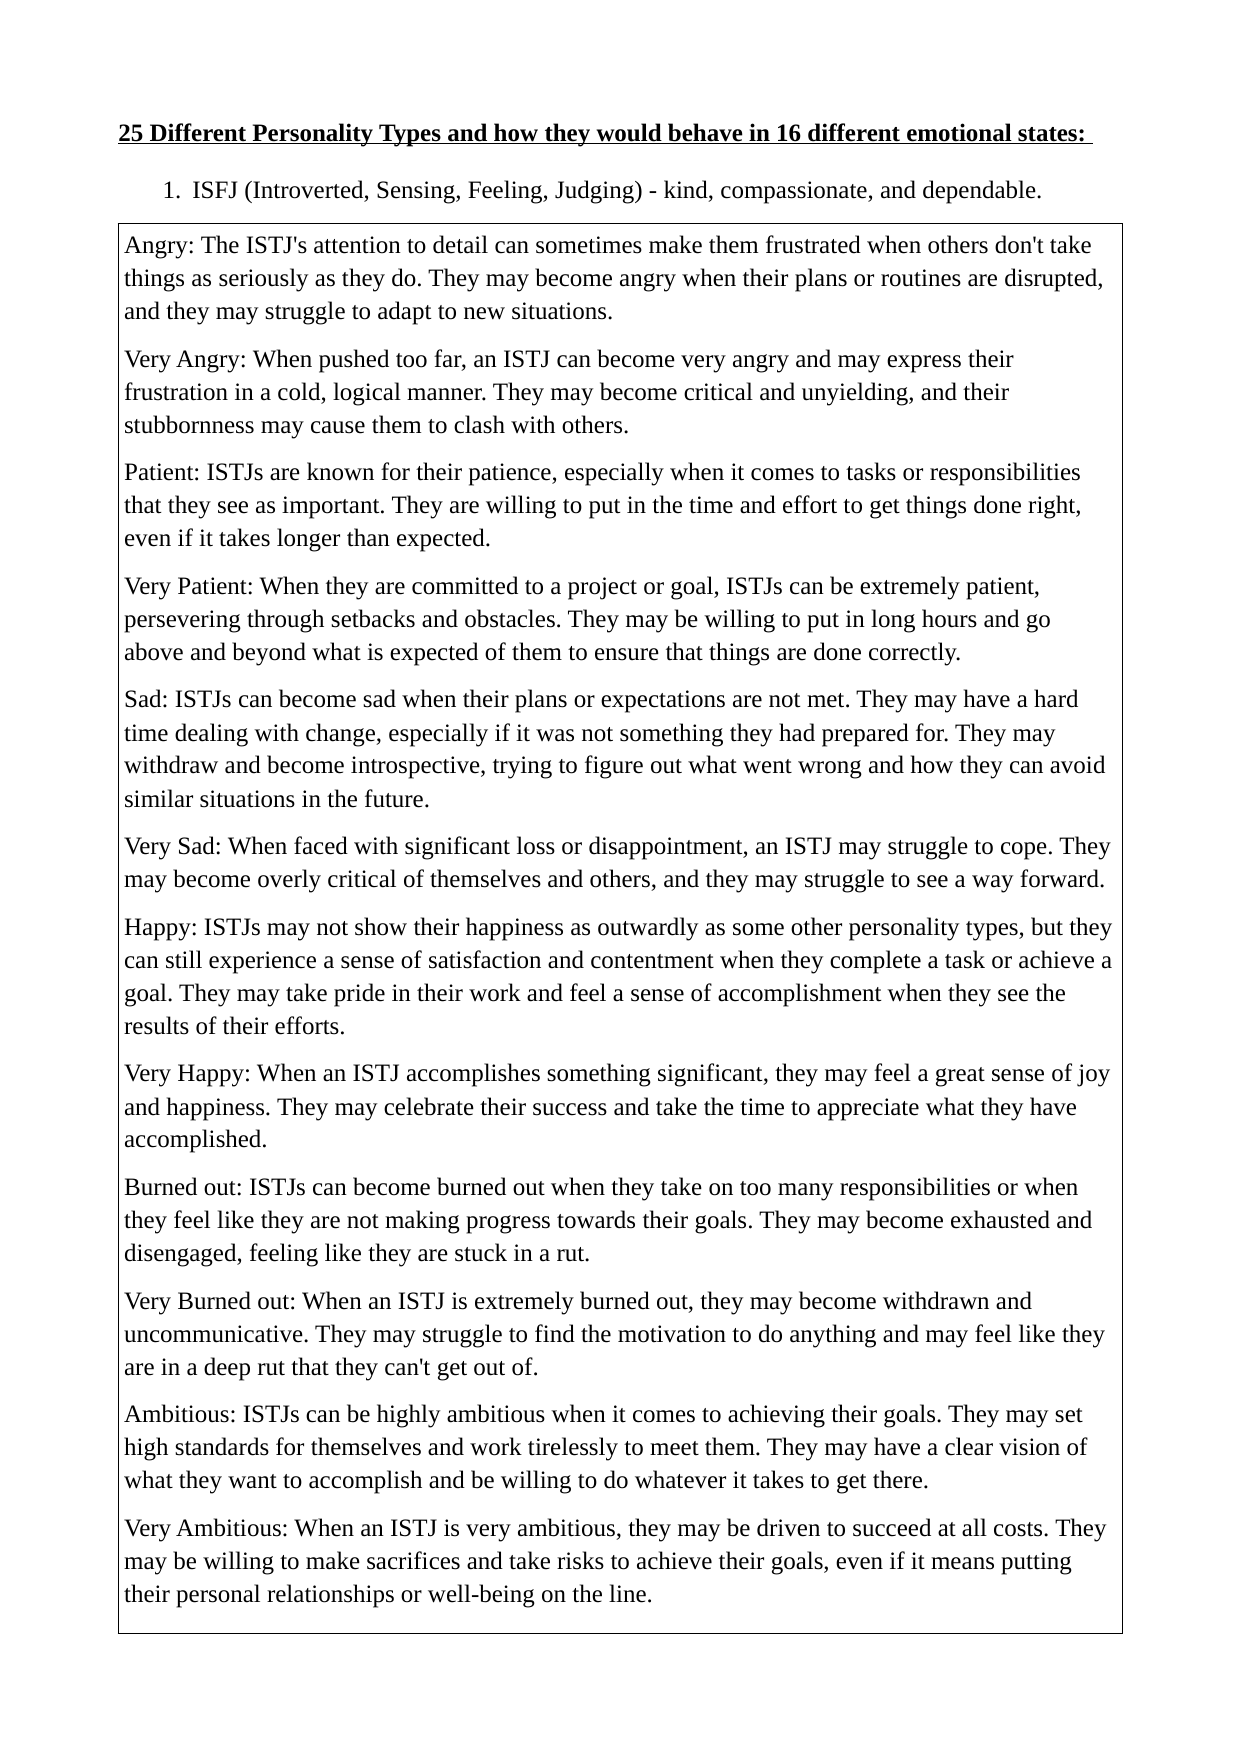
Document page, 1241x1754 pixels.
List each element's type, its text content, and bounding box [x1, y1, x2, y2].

list ISFJ (Introverted, Sensing, Feeling, Judging) - kind, compassionate, and dependable. [162, 176, 1122, 204]
table_header Angry: The ISTJ's attention to detail can sometimes make them frustrated when others don't take things as seriously as they do. They may become angry when their plans or routines are disrupted, and they may struggle to adapt to new situations. Very Angry: When pushed too far, an ISTJ can become very angry and may express their frustration in a cold, logical manner. They may become critical and unyielding, and their stubbornness may cause them to clash with others. Patient: ISTJs are known for their patience, especially when it comes to tasks or responsibilities that they see as important. They are willing to put in the time and effort to get things done right, even if it takes longer than expected. Very Patient: When they are committed to a project or goal, ISTJs can be extremely patient, persevering through setbacks and obstacles. They may be willing to put in long hours and go above and beyond what is expected of them to ensure that things are done correctly. Sad: ISTJs can become sad when their plans or expectations are not met. They may have a hard time dealing with change, especially if it was not something they had prepared for. They may withdraw and become introspective, trying to figure out what went wrong and how they can avoid similar situations in the future. Very Sad: When faced with significant loss or disappointment, an ISTJ may struggle to cope. They may become overly critical of themselves and others, and they may struggle to see a way forward. Happy: ISTJs may not show their happiness as outwardly as some other personality types, but they can still experience a sense of satisfaction and contentment when they complete a task or achieve a goal. They may take pride in their work and feel a sense of accomplishment when they see the results of their efforts. Very Happy: When an ISTJ accomplishes something significant, they may feel a great sense of joy and happiness. They may celebrate their success and take the time to appreciate what they have accomplished. Burned out: ISTJs can become burned out when they take on too many responsibilities or when they feel like they are not making progress towards their goals. They may become exhausted and disengaged, feeling like they are stuck in a rut. Very Burned out: When an ISTJ is extremely burned out, they may become withdrawn and uncommunicative. They may struggle to find the motivation to do anything and may feel like they are in a deep rut that they can't get out of. Ambitious: ISTJs can be highly ambitious when it comes to achieving their goals. They may set high standards for themselves and work tirelessly to meet them. They may have a clear vision of what they want to accomplish and be willing to do whatever it takes to get there. Very Ambitious: When an ISTJ is very ambitious, they may be driven to succeed at all costs. They may be willing to make sacrifices and take risks to achieve their goals, even if it means putting their personal relationships or well-being on the line. [119, 224, 1122, 1632]
text 25 Different Personality Types and how they would behave in 16 different emotional states: [118, 118, 1122, 147]
